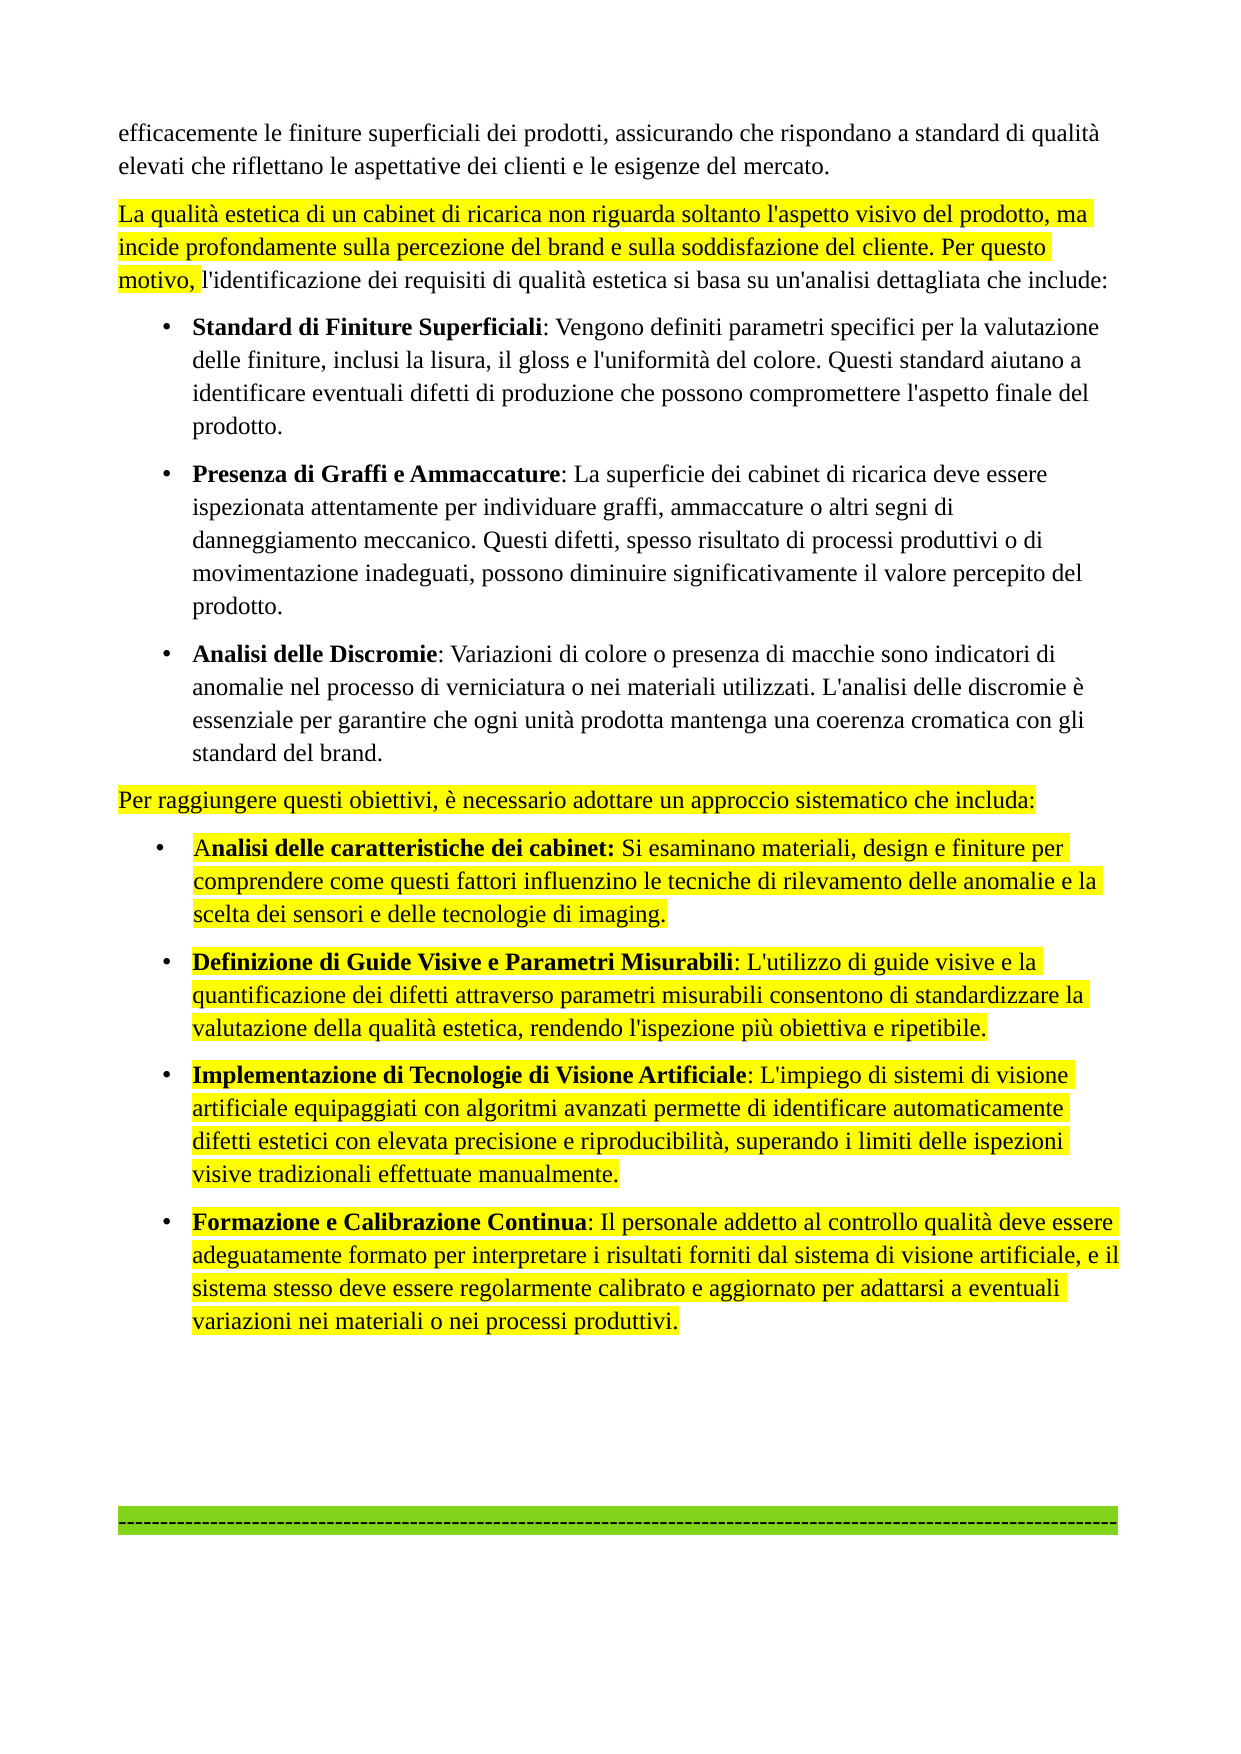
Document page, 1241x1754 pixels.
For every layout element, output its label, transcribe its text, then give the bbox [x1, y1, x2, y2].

text Per raggiungere questi obiettivi, è necessario adottare un approccio sistematico che includa: [118, 785, 1122, 814]
text efficacemente le finiture superficiali dei prodotti, assicurando che rispondano a standard di qualità elevati che riflettano le aspettative dei clienti e le esigenze del mercato. [118, 118, 1122, 180]
text La qualità estetica di un cabinet di ricarica non riguarda soltanto l'aspetto visivo del prodotto, ma incide profondamente sulla percezione del brand e sulla soddisfazione del cliente. Per questo motivo, l'identificazione dei requisiti di qualità estetica si basa su un'analisi dettagliata che include: [118, 199, 1122, 293]
list Standard di Finiture Superficiali: Vengono definiti parametri specifici per la valutazione delle finiture, inclusi la lisura, il gloss e l'uniformità del colore. Questi standard aiutano a identificare eventuali difetti di produzione che possono compromettere l'aspetto finale del prodotto. [162, 312, 1122, 440]
list Analisi delle caratteristiche dei cabinet: Si esaminano materiali, design e finiture per comprendere come questi fattori influenzino le tecniche di rilevamento delle anomalie e la scelta dei sensori e delle tecnologie di imaging. [156, 833, 1122, 928]
list Definizione di Guide Visive e Parametri Misurabili: L'utilizzo di guide visive e la quantificazione dei difetti attraverso parametri misurabili consentono di standardizzare la valutazione della qualità estetica, rendendo l'ispezione più obiettiva e ripetibile. [162, 947, 1122, 1041]
list Implementazione di Tecnologie di Visione Artificiale: L'impiego di sistemi di visione artificiale equipaggiati con algoritmi avanzati permette di identificare automaticamente difetti estetici con elevata precisione e riproducibilità, superando i limiti delle ispezioni visive tradizionali effettuate manualmente. [162, 1060, 1122, 1188]
list Presenza di Graffi e Ammaccature: La superficie dei cabinet di ricarica deve essere ispezionata attentamente per individuare graffi, ammaccature o altri segni di danneggiamento meccanico. Questi difetti, spesso risultato di processi produttivi o di movimentazione inadeguati, possono diminuire significativamente il valore percepito del prodotto. [162, 459, 1122, 620]
text ------------------------------------------------------------------------------------------------------------------------ [118, 1506, 1122, 1535]
list Formazione e Calibrazione Continua: Il personale addetto al controllo qualità deve essere adeguatamente formato per interpretare i risultati forniti dal sistema di visione artificiale, e il sistema stesso deve essere regolarmente calibrato e aggiornato per adattarsi a eventuali variazioni nei materiali o nei processi produttivi. [162, 1207, 1122, 1335]
list Analisi delle Discromie: Variazioni di colore o presenza di macchie sono indicatori di anomalie nel processo di verniciatura o nei materiali utilizzati. L'analisi delle discromie è essenziale per garantire che ogni unità prodotta mantenga una coerenza cromatica con gli standard del brand. [162, 639, 1122, 767]
